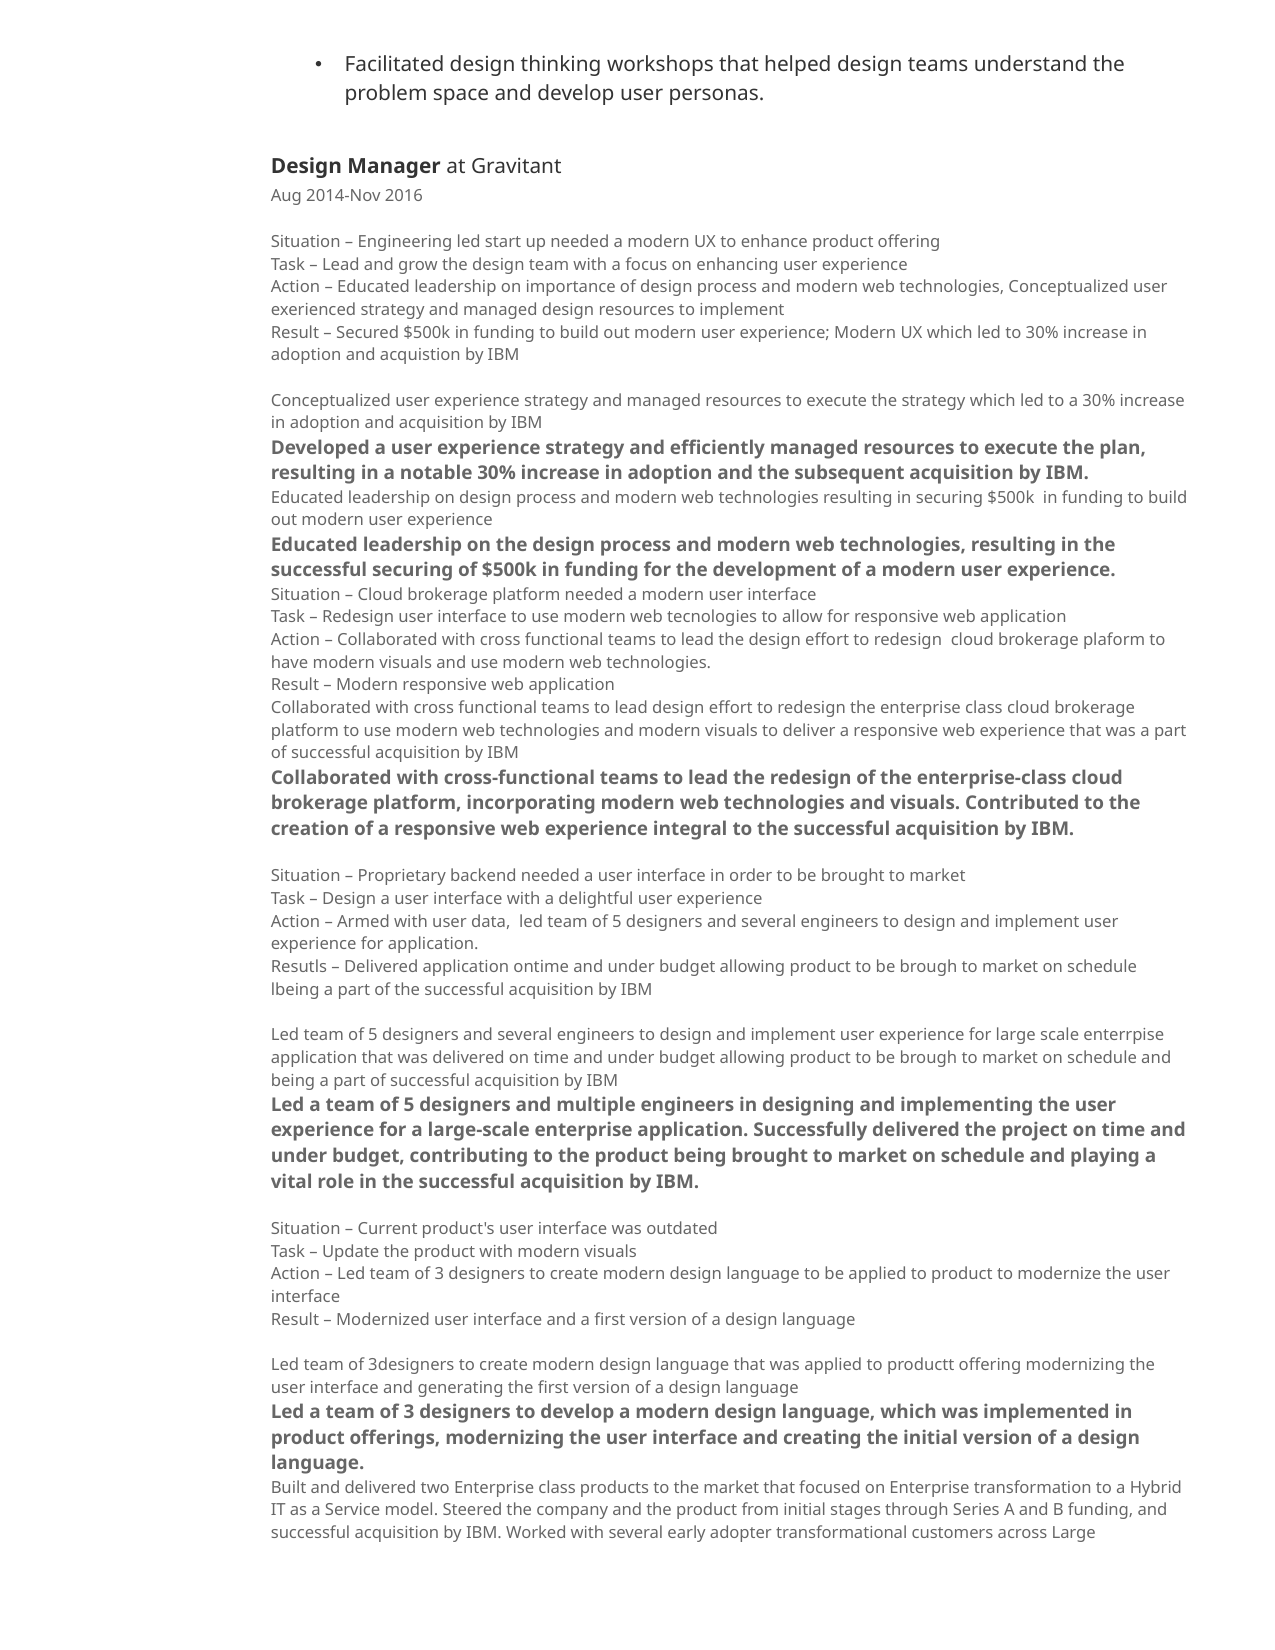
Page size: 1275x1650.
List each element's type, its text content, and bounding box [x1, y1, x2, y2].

table_header Austin, TX 202.271.5700 https://qbi11y.github.io/portfolio thompsonjamesquillan@gmail.com James Q. Thompson, Solutions Architect Aspiring Solutions Architect, seeking to leverage my skills and 12+ years of experience in UX design, development, and design thinking to drive strategic solutions for clients. Adept at collaborating with cross-functional teams and driving organizational efficiency. Eager to apply my user-centric approach and problem-solving skills to excel in a Solutions Architect role, guiding clients towards optimal solutions that marry trechnology with business objectives. Sr. Design Technologist at IBM Sep 2019 – May 2023 developed prototypes that were used to gather user feedback developed component playground that accelerated adoption developed utiltity that allowed devs to place predictive models in prototypes wiouth knowledge of ML within 10 mins developed interactive SVG Collaborated with designers to develop React prototypes resulting in reduced time to market due to clearer feedback gathered from interactive prototypes Collaborated with a cross-functional team to develop React prototypes, leading to a reduction in time to market through improved feedback gathered from interactive prototypes. Spearheaded development of interactive component playground built in React to bring the component library to life resulting in an adoption increase of 30% Led the development of an interactive component playground in React, driving a 30% increase in adoption of the component library. Pioneered automation method to allow front-end developers to inject predictive AI/ML models into prototypes in less than 10 mins allowing teams to get more engagement and funding from leadership. Pioneered an automation method enabling front-end developers to seamlessly integrate predictive AI/ML models into prototypes in under 10 minutes. This led to increased engagement and funding from leadership. Led the development and deployment of a responsive website with dynamic animated SVG that visualized the growth of the converged pattern library while navigating unclear requirements and short deadline resutling in assets being delivered ahead of schedule allowing cross-functional teams to promply visualize the growth of the converged pattern library Led the development and deployment of a responsive website featuring dynamic animated SVG, effectively visualizing the growth of the converged pattern library. Navigated unclear requirements and met a short deadline, resulting in the early delivery of assets. This allowed cross-functional teams to visualize the expansion of the converged pattern library at a glance. Situation – converge multiple pattern libraries under one umbrella on a short deadline and unclear requirements Task – Developed animated SVG and deployed site Action – Educated myself on animating SVGs and led the development of animated SVG that dynamically visualized the growth of the library and deployed the SVG to production Result – Delivered responsive web deployment ahead of schedule that allowed leadership to promptly see the growth of the pattern library Situation - Designers needed prototypes to capture user feedback Task - Developed React prototypes Action - Worked with design team to determine most valuable features to include in prototypes Result – Designers were able to receive clearer feedback from users reducing time to market by eliminating the need to go back to users as with static paper prototypes Situation – Our design system wasn't being well-received therefore adoption was low Task – Bring life to the component library Action – Spearheaded developmenr of component playground that allowed designers and developers ability to see how components interacted with each other in real-time. Result – Design component library adoption increased ~50% Situation – There was a constant ask for more AI/ML in products Task – Figure out how to help FEDs include Ai/ML in prototypes Action – Pioneered method to allow FEDs to inject ML models into prototypes in less than 10 mins by developing a utilitiy that generated a predictive model based on structed data input. Result – FEDs began using utility to inject predictive models into prototypes leading to more engagement and funding from leadership. Collaborated with design and engineering executives leading to the identification and implementation of 3 product opportunities that helped drive AI further into IBM products. Orchestrated the configuration of cloud resources for the deployment of web applications, simultaneously elevating DevOps proficiency. Contributed to and sustained an internal design system, showcasing a multifaceted skill set that seamlessly blends UX design with technological acumen. Wire framed and coded React prototypes to communicate designs to users and executive leadership that led to focused initiatives, funding and resources. Pioneered and executed transformative initiatives to automate internal design processes, empowering developers and designers to effortlessly integrate predictive AI/ML models into prototypes within a swift 10-minute timeframe. Achieved a 100% accuracy rate in guaranteeing the real-time relevance of design assets. Lead UX Designer at IBM Nov 2016 – Sep 2019 used design thinking to redesign vm purchase and configuration flow Situation – VM configuration and subscription flow needed to be redesigned for the transition to IBM Cloud Task – Redesign the VM configuration and subscription flows Action – Used design thinking methodology, knowledge of the cloud space and user research data to redesign the VM configuration and subscription workflows Result – Conversion rates increased ~20% Used design thinking methodology, knowledge of cloud space and user research data to redesign the VM configuration and subscription workflows resukting in a ~25 increase in conversion rates Utilized design thinking methodology, cloud space expertise, and insights from user research data to revamp VM configuration and subscription workflows. Achieved a significant ~25% increase in conversion rates. streamlined the process to getting prototypes host for designers. Situation – Designers were facing delays getting prototypes hosted due to a reliance on engineering Task – Define a process to efficiently host prototypes without involving engineering Action – Learned about devops to understand how to deploy prototypes to IBM Cloud, created and documented processes that would allow designers to host theiir prototypes Results – Designers were able to host prototypes in the IBM Cloud in less than an hour and without involving engineering reducing time to deployment by days Defined a design organization process to allow designers to host interactive prototypes on IBM Cloud resutling in a reduction in hosting delays from days and weeks to hours as there was no loinger a reliance on engineering Established a streamlined design organization process enabling designers to independently host interactive prototypes on IBM Cloud. Reduced hosting delays from days and weeks to hours by eliminating reliance on engineering. Situation – Designers were frequently presenting designs that had out of date design components Task – Define a solution that would keep designers up to date Action – Designed and developed easy to install CLI utllity that updated library components when a designer logged into machine. Results – Drastic reduction in designers presenting out of date components leading to more organizational design alignment Designed and developed CLI utility that kept designers aligned with the latest library components resulting in organizational design aligment Designed and developed a CLI utility to ensure continuous alignment of designers with the latest library components, contributing to organizational design alignment. Increased organizational efficiency by developing a utility that ensured designers stay sycned with most recent version of design system Lead design effort to redesign VM purchase and configuration workflow, leading to ~20% increase in conversion rates. Used React prototypes to enhance and communicate designs to engineering team resulting in reduction in development time by weeks. Utilizing my expertise in configuring and deploying IBM Cloud resources, I successfully streamlined the hosting process for numerous prototypes, catering to clients and executives.C This resulted in accelerated project timelines without imposing any strain on engineering resources. Identifying the challenge of designers grappling with outdated design components, I initiated the developed of a CLI utility. This tool guaranteed designers access to the latest design components, preventing disruptions in presentations caused by outdated elements. The result: sustained focus on the task at hand, ensuring seamless collaboration and optimal user experiences. Facilitated design thinking workshops that helped design teams understand the problem space and develop user personas. Design Manager at Gravitant Aug 2014-Nov 2016 Situation – Engineering led start up needed a modern UX to enhance product offering Task – Lead and grow the design team with a focus on enhancing user experience Action – Educated leadership on importance of design process and modern web technologies, Conceptualized user exerienced strategy and managed design resources to implement Result – Secured $500k in funding to build out modern user experience; Modern UX which led to 30% increase in adoption and acquistion by IBM Conceptualized user experience strategy and managed resources to execute the strategy which led to a 30% increase in adoption and acquisition by IBM Developed a user experience strategy and efficiently managed resources to execute the plan, resulting in a notable 30% increase in adoption and the subsequent acquisition by IBM. Educated leadership on design process and modern web technologies resulting in securing $500k in funding to build out modern user experience Educated leadership on the design process and modern web technologies, resulting in the successful securing of $500k in funding for the development of a modern user experience. Situation – Cloud brokerage platform needed a modern user interface Task – Redesign user interface to use modern web tecnologies to allow for responsive web application Action – Collaborated with cross functional teams to lead the design effort to redesign cloud brokerage plaform to have modern visuals and use modern web technologies. Result – Modern responsive web application Collaborated with cross functional teams to lead design effort to redesign the enterprise class cloud brokerage platform to use modern web technologies and modern visuals to deliver a responsive web experience that was a part of successful acquisition by IBM Collaborated with cross-functional teams to lead the redesign of the enterprise-class cloud brokerage platform, incorporating modern web technologies and visuals. Contributed to the creation of a responsive web experience integral to the successful acquisition by IBM. Situation – Proprietary backend needed a user interface in order to be brought to market Task – Design a user interface with a delightful user experience Action – Armed with user data, led team of 5 designers and several engineers to design and implement user experience for application. Resutls – Delivered application ontime and under budget allowing product to be brough to market on schedule lbeing a part of the successful acquisition by IBM Led team of 5 designers and several engineers to design and implement user experience for large scale enterrpise application that was delivered on time and under budget allowing product to be brough to market on schedule and being a part of successful acquisition by IBM Led a team of 5 designers and multiple engineers in designing and implementing the user experience for a large-scale enterprise application. Successfully delivered the project on time and under budget, contributing to the product being brought to market on schedule and playing a vital role in the successful acquisition by IBM. Situation – Current product's user interface was outdated Task – Update the product with modern visuals Action – Led team of 3 designers to create modern design language to be applied to product to modernize the user interface Result – Modernized user interface and a first version of a design language Led team of 3designers to create modern design language that was applied to productt offering modernizing the user interface and generating the first version of a design language Led a team of 3 designers to develop a modern design language, which was implemented in product offerings, modernizing the user interface and creating the initial version of a design language. Built and delivered two Enterprise class products to the market that focused on Enterprise transformation to a Hybrid IT as a Service model. Steered the company and the product from initial stages through Series A and B funding, and successful acquisition by IBM. Worked with several early adopter transformational customers across Large Enterprises, SIs, Solution Providers, and State Government Agencies. Spearheaded team that designed and developed platform that resulted in customers to reducing budget overruns by ~30% (Platform was crown jewel in acquisition). Engaged with executives and architects to build a cloud brokerage platform user experience strategy. Created full-stack responsive interactive wireframe prototypes the helped the sales team close deals. Created scenarios used to generate compelling cloud brokerage use cases. Engaged with architects and developers to implement proper front-end technologies and a reusable component library. Lead User Experience Designer at RxNetwork Feb 2014 – July 2014 Situation - Small startup needed user interface for product Task – Design user interface for web application\ Action – Collaborated with enginnering and designed responsive web interface result – Responsive web interface and resuable visual elements Collaborated with engineeing to design responsive web interface that resulted in timely delivery of interface and resusualb evisual elements and interaction patterns Collaborated with engineering to design and deliver a responsive web interface on schedule. Developed reusable visual elements and interaction patterns, enhancing overall project efficiency. Design healthcare-focused mobile and web applications. Execute and evangelize design strategy. Create scenarios used to generate compelling use cases. Engage with executives to ensure designs provide value to users and address business cases. Engage with the development team to ensure accurate design implementation. Principal Interaction Designer at Dell Aug 2011 – Feb 2014 Situation – Lacked clear requirements for protoypes Task – Develop and document process for user-research prototypes Actions – Developed and documented repeatable process to create dynamic data-driven prototypes for use in user research activites Result – Documented process that allowed a designer to genrate a simple prototype for user-research Developed and documented process to create dynamic data-driven prototypes that allowed designers to generate prototypes for user-research without having to utilize engineering resources. Developed and documented a process for creating dynamic data-driven prototypes, enabling designers to generate prototypes for user research independently, reducing reliance on engineering resources. Situation – Launch converged infrastructure application Task – Conduct user research and generate workflows for converged infrastructre Actions – Collaborated with engineering to acquire business use cases, conducted user research using interactive prototypes and used findings to influence user workflows and overall user experience Results - Collaborated with engineering to acquire business use cases, conducted user research using interactive prototypes and used findings to influence user workflows and overall user experience that lead to successful product launch on schedule Collaborated with engineering to obtain business use cases, conducted user research using interactive prototypes, and leveraged findings to enhance user workflows and overall user experience. Contributed to the successful on-schedule launch of the product. Designed compelling user interfaces for converged infrastructure management software. Created functional prototypes, wireframes, click-throughs, and mockups. Participated in user research efforts to gain a better understanding of users to ensure the delivery of optimal user experience. Engaged with Marketing and Engineering to translate business needs into product features. Built relationships with stakeholders outside of the design group to ensure user feedback is applied to the product offerings. User Experience Manager at HP Jun 2008 – Aug 2011 Situation – Create a better experience for enterprise server management Task – Understand current server management environment find opportunities to improve user experience Action – Collaborated with various engineering groups to understand the enterprise server management landscape and mangaged design resources to develop proof of concept Result - Proof of concepts were effective in convincing leadership to inverst $250k to investigate deeper. Collaborated with various engineering groups to understand the enterprise server management landscape to understand areas to enhance the user experience and built proof of concepts that were used to convince leadership to invest $250k for more robust proof of concecpt. Larger proof of concept lead to underpinnings of what is now HPOne Collaborated with diverse engineering groups to assess and enhance the enterprise server management landscape. Developed proof of concepts, securing a $250k investment for an expanded initiative that laid the foundation for HPOne. Defined and managed overall user experience strategy for enterprise & SMB software applications. Created user scenarios functional prototypes, wireframes, click-throughs, and mockups. Initiated and participated in contextual customer research to assist in gathering requirements and use cases. Led design efforts and managed tactical user interface work for enterprise touchscreen displays. Effectively managed budgets ranging from $75k - $750k and large-scale projects (5-7 person teams). Bachelor of Environmental Design in Architecture, North Carolina State University Bachelor of Environmental Design in Architecture, North Carolina State University Data Engineering w/ SQL and AWS University of Texas at Austin Data Analytics Certification Makersquare Front-End Development Cradle for portable server monitor A physical housing for a digital server offering [271, 50, 1190, 1543]
table_header [51, 50, 271, 1543]
